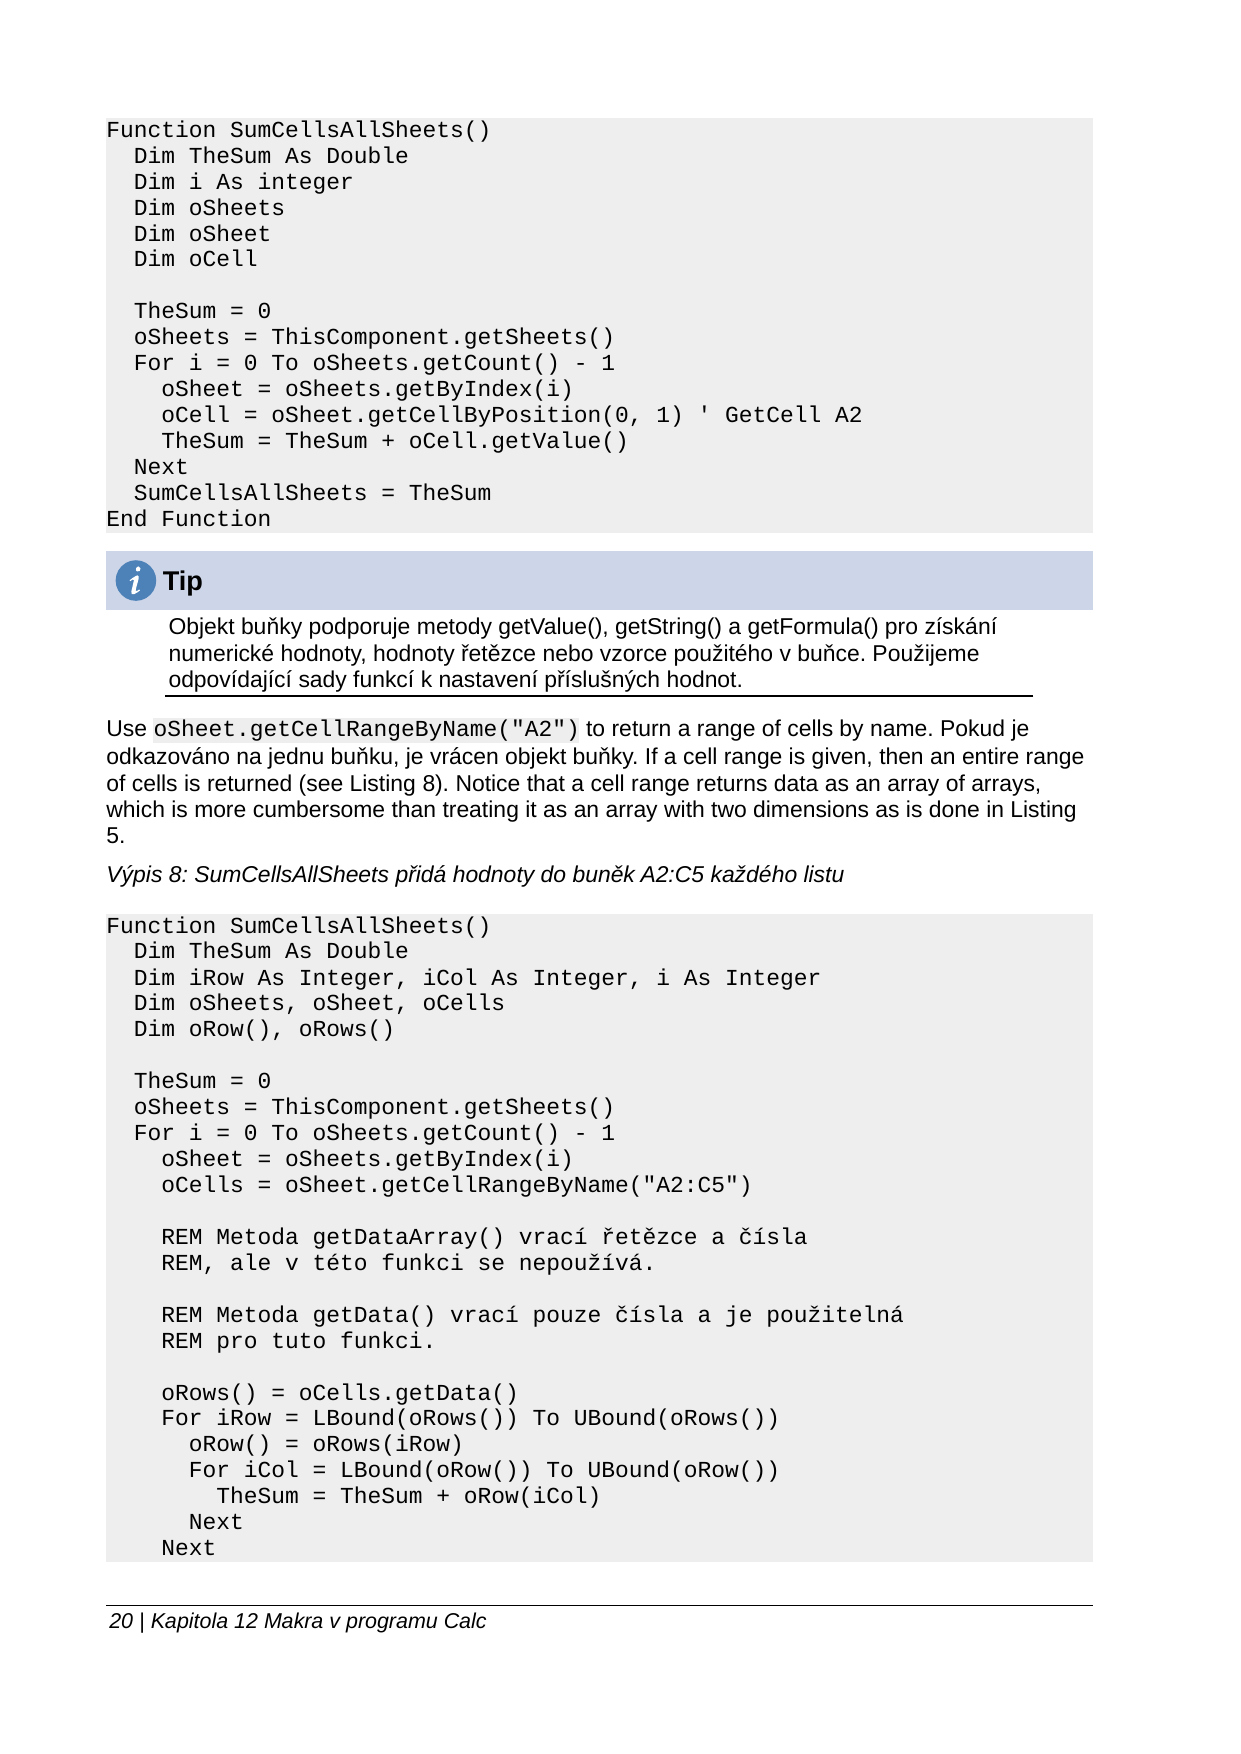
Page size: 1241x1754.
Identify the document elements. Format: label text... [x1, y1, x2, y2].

text Use oSheet.getCellRangeByName("A2") to return a range of cells by name. Pokud je odkazováno na jednu buňku, je vrácen objekt buňky. If a cell range is given, then an entire range of cells is returned (see Listing 8). Notice that a cell range returns data as an array of arrays, which is more cumbersome than treating it as an array with two dimensions as is done in Listing 5. [106, 715, 1093, 849]
text Function SumCellsAllSheets() Dim TheSum As Double Dim i As integer Dim oSheets Dim oSheet Dim oCell TheSum = 0 oSheets = ThisComponent.getSheets() For i = 0 To oSheets.getCount() - 1 oSheet = oSheets.getByIndex(i) oCell = oSheet.getCellByPosition(0, 1) ' GetCell A2 TheSum = TheSum + oCell.getValue() Next SumCellsAllSheets = TheSum End Function [106, 118, 1093, 533]
text Function SumCellsAllSheets() Dim TheSum As Double Dim iRow As Integer, iCol As Integer, i As Integer Dim oSheets, oSheet, oCells Dim oRow(), oRows() TheSum = 0 oSheets = ThisComponent.getSheets() For i = 0 To oSheets.getCount() - 1 oSheet = oSheets.getByIndex(i) oCells = oSheet.getCellRangeByName("A2:C5") REM Metoda getDataArray() vrací řetězce a čísla REM, ale v této funkci se nepoužívá. REM Metoda getData() vrací pouze čísla a je použitelná REM pro tuto funkci. oRows() = oCells.getData() For iRow = LBound(oRows()) To UBound(oRows()) oRow() = oRows(iRow) For iCol = LBound(oRow()) To UBound(oRow()) TheSum = TheSum + oRow(iCol) Next Next [106, 914, 1093, 1562]
text Objekt buňky podporuje metody getValue(), getString() a getFormula() pro získání numerické hodnoty, hodnoty řetězce nebo vzorce použitého v buňce. Použijeme odpovídající sady funkcí k nastavení příslušných hodnot. [165, 610, 1033, 695]
text Výpis 8: SumCellsAllSheets přidá hodnoty do buněk A2:C5 každého listu [106, 861, 1093, 888]
subtitle Tip [106, 551, 1093, 610]
